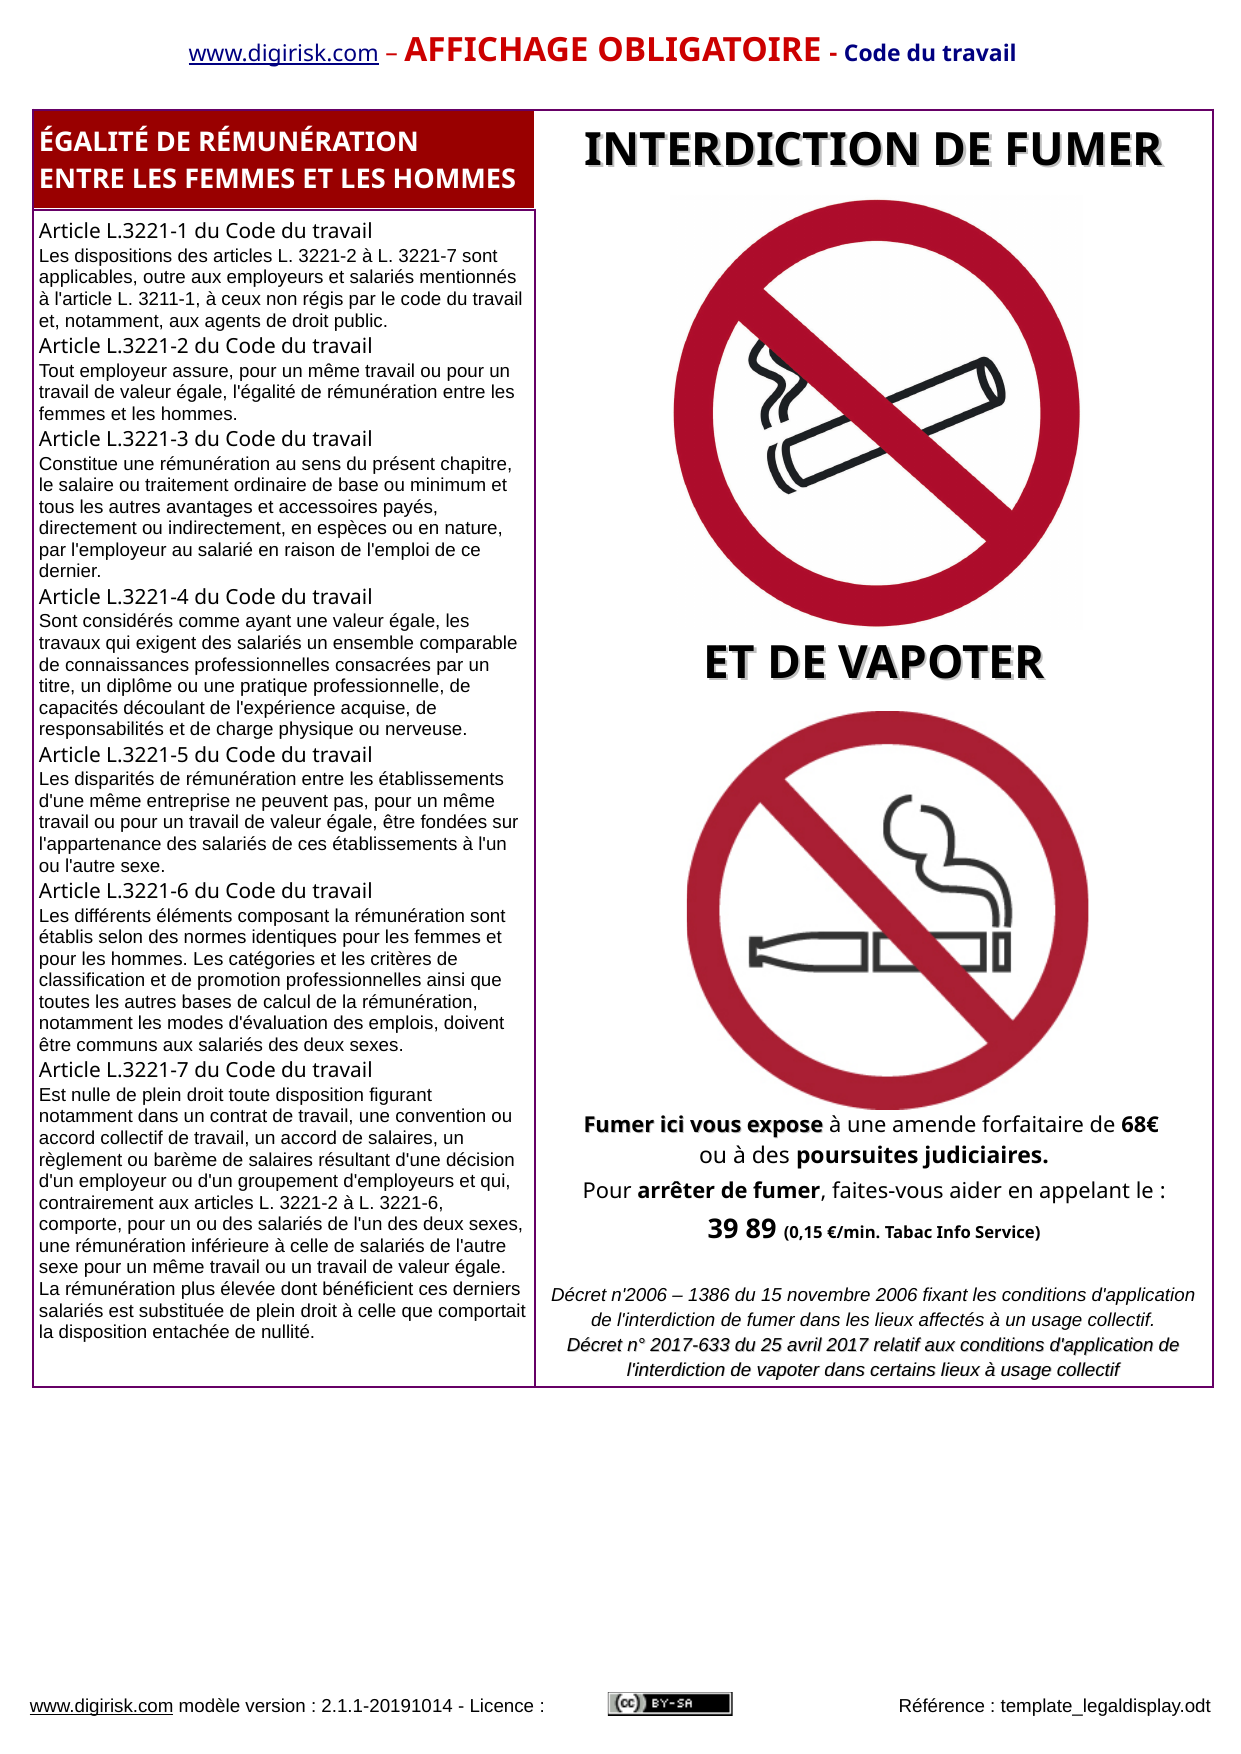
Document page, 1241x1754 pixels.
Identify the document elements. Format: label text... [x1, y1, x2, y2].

picture [607, 1692, 733, 1716]
table_cell Article L.3221-1 du Code du travail Les dispositions des articles L. 3221-2 à L. 3221-7 sont applicables, outre aux employeurs et salariés mentionnés à l'article L. 3211-1, à ceux non régis par le code du travail et, notamment, aux agents de droit public. Article L.3221-2 du Code du travail Tout employeur assure, pour un même travail ou pour un travail de valeur égale, l'égalité de rémunération entre les femmes et les hommes. Article L.3221-3 du Code du travail Constitue une rémunération au sens du présent chapitre, le salaire ou traitement ordinaire de base ou minimum et tous les autres avantages et accessoires payés, directement ou indirectement, en espèces ou en nature, par l'employeur au salarié en raison de l'emploi de ce dernier. Article L.3221-4 du Code du travail Sont considérés comme ayant une valeur égale, les travaux qui exigent des salariés un ensemble comparable de connaissances professionnelles consacrées par un titre, un diplôme ou une pratique professionnelle, de capacités découlant de l'expérience acquise, de responsabilités et de charge physique ou nerveuse. Article L.3221-5 du Code du travail Les disparités de rémunération entre les établissements d'une même entreprise ne peuvent pas, pour un même travail ou pour un travail de valeur égale, être fondées sur l'appartenance des salariés de ces établissements à l'un ou l'autre sexe. Article L.3221-6 du Code du travail Les différents éléments composant la rémunération sont établis selon des normes identiques pour les femmes et pour les hommes. Les catégories et les critères de classification et de promotion professionnelles ainsi que toutes les autres bases de calcul de la rémunération, notamment les modes d'évaluation des emplois, doivent être communs aux salariés des deux sexes. Article L.3221-7 du Code du travail Est nulle de plein droit toute disposition figurant notamment dans un contrat de travail, une convention ou accord collectif de travail, un accord de salaires, un règlement ou barème de salaires résultant d'une décision d'un employeur ou d'un groupement d'employeurs et qui, contrairement aux articles L. 3221-2 à L. 3221-6, comporte, pour un ou des salariés de l'un des deux sexes, une rémunération inférieure à celle de salariés de l'autre sexe pour un même travail ou un travail de valeur égale. La rémunération plus élevée dont bénéficient ces derniers salariés est substituée de plein droit à celle que comportait la disposition entachée de nullité. [34, 211, 534, 1386]
picture [669, 195, 1084, 630]
table_header INTERDICTION DE FUMER ET DE VAPOTER Fumer ici vous expose à une amende forfaitaire de 68€ ou à des poursuites judiciaires. Pour arrêter de fumer, faites-vous aider en appelant le : 39 89 (0,15 €/min. Tabac Info Service) Décret n'2006 – 1386 du 15 novembre 2006 fixant les conditions d'application de l'interdiction de fumer dans les lieux affectés à un usage collectif. Décret n° 2017-633 du 25 avril 2017 relatif aux conditions d'application de l'interdiction de vapoter dans certains lieux à usage collectif [535, 111, 1212, 1386]
table_header ÉGALITÉ DE RÉMUNÉRATION ENTRE LES FEMMES ET LES HOMMES [34, 111, 534, 208]
picture [686, 711, 1089, 1110]
